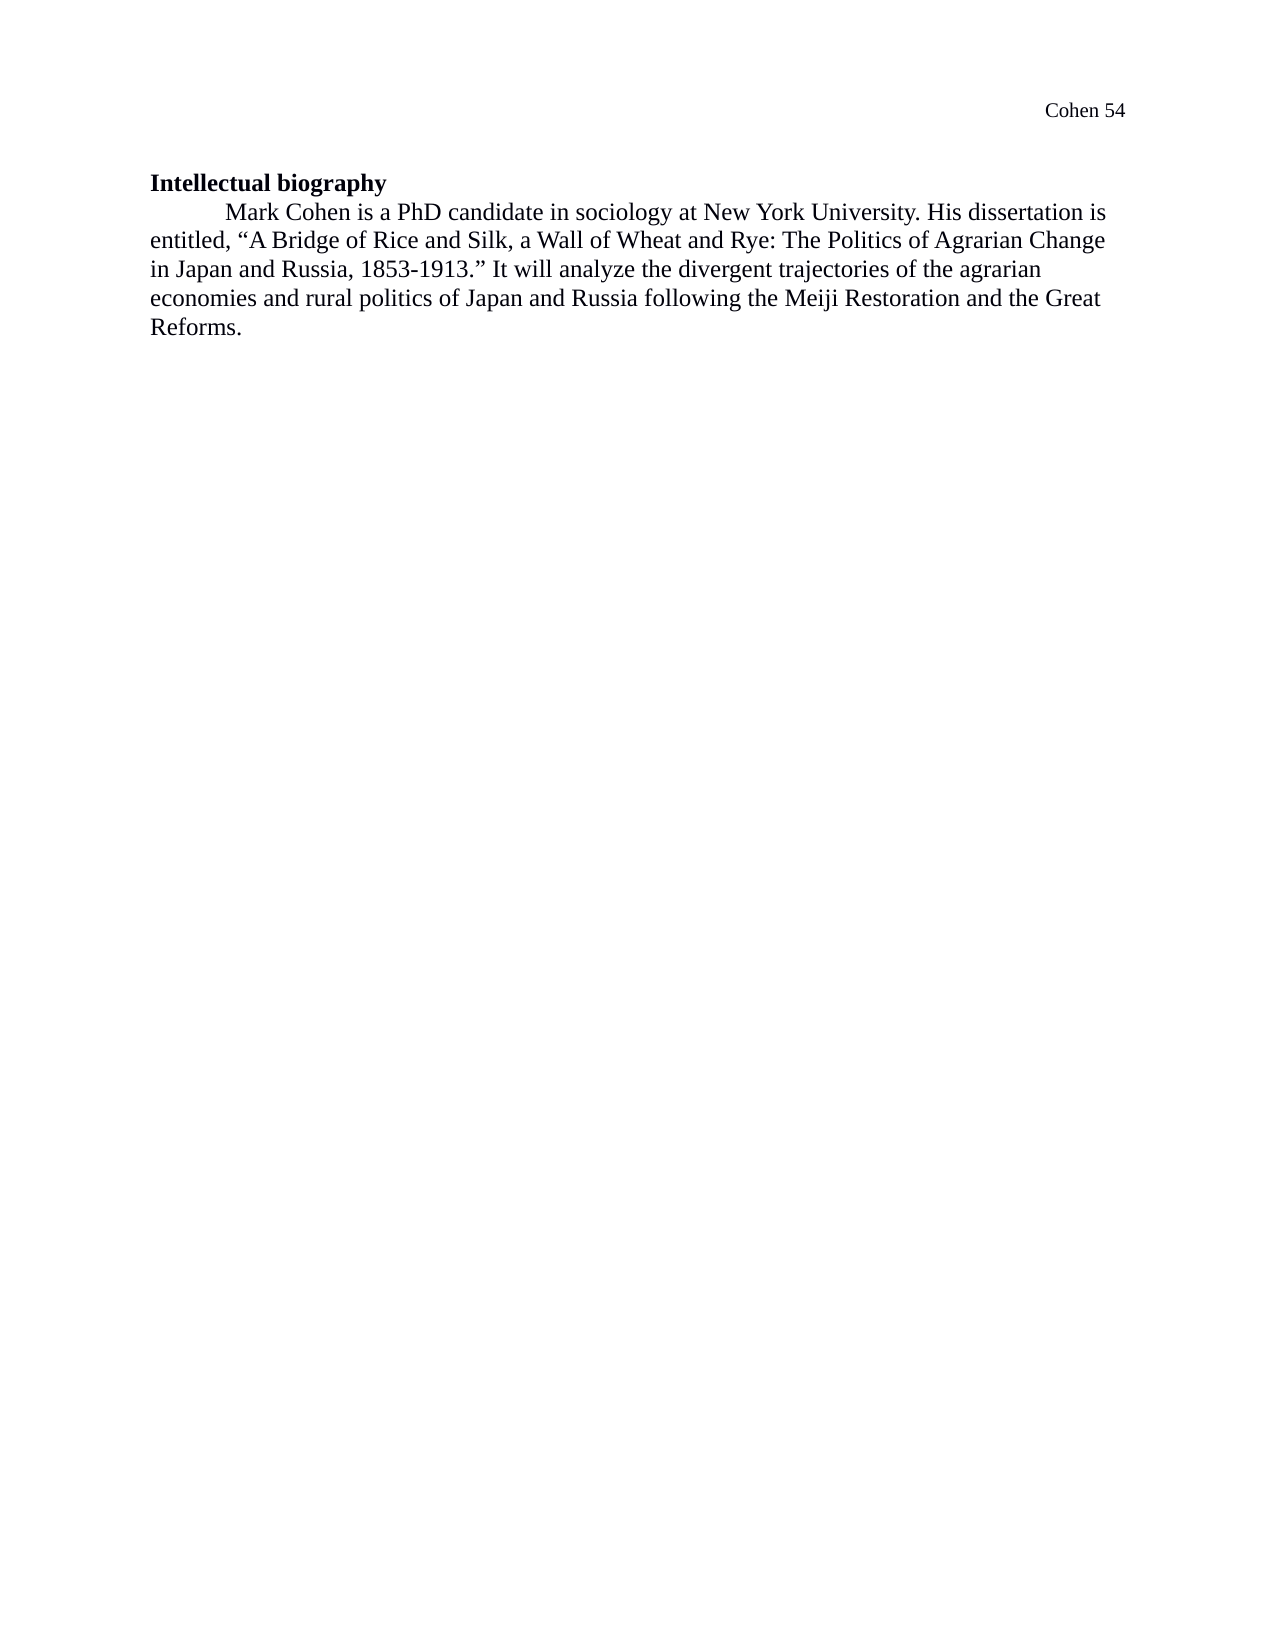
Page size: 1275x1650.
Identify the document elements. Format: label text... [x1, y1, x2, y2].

text Intellectual biography [150, 168, 1125, 197]
text Mark Cohen is a PhD candidate in sociology at New York University. His dissertation is entitled, “A Bridge of Rice and Silk, a Wall of Wheat and Rye: The Politics of Agrarian Change in Japan and Russia, 1853-1913.” It will analyze the divergent trajectories of the agrarian economies and rural politics of Japan and Russia following the Meiji Restoration and the Great Reforms. [150, 197, 1125, 341]
